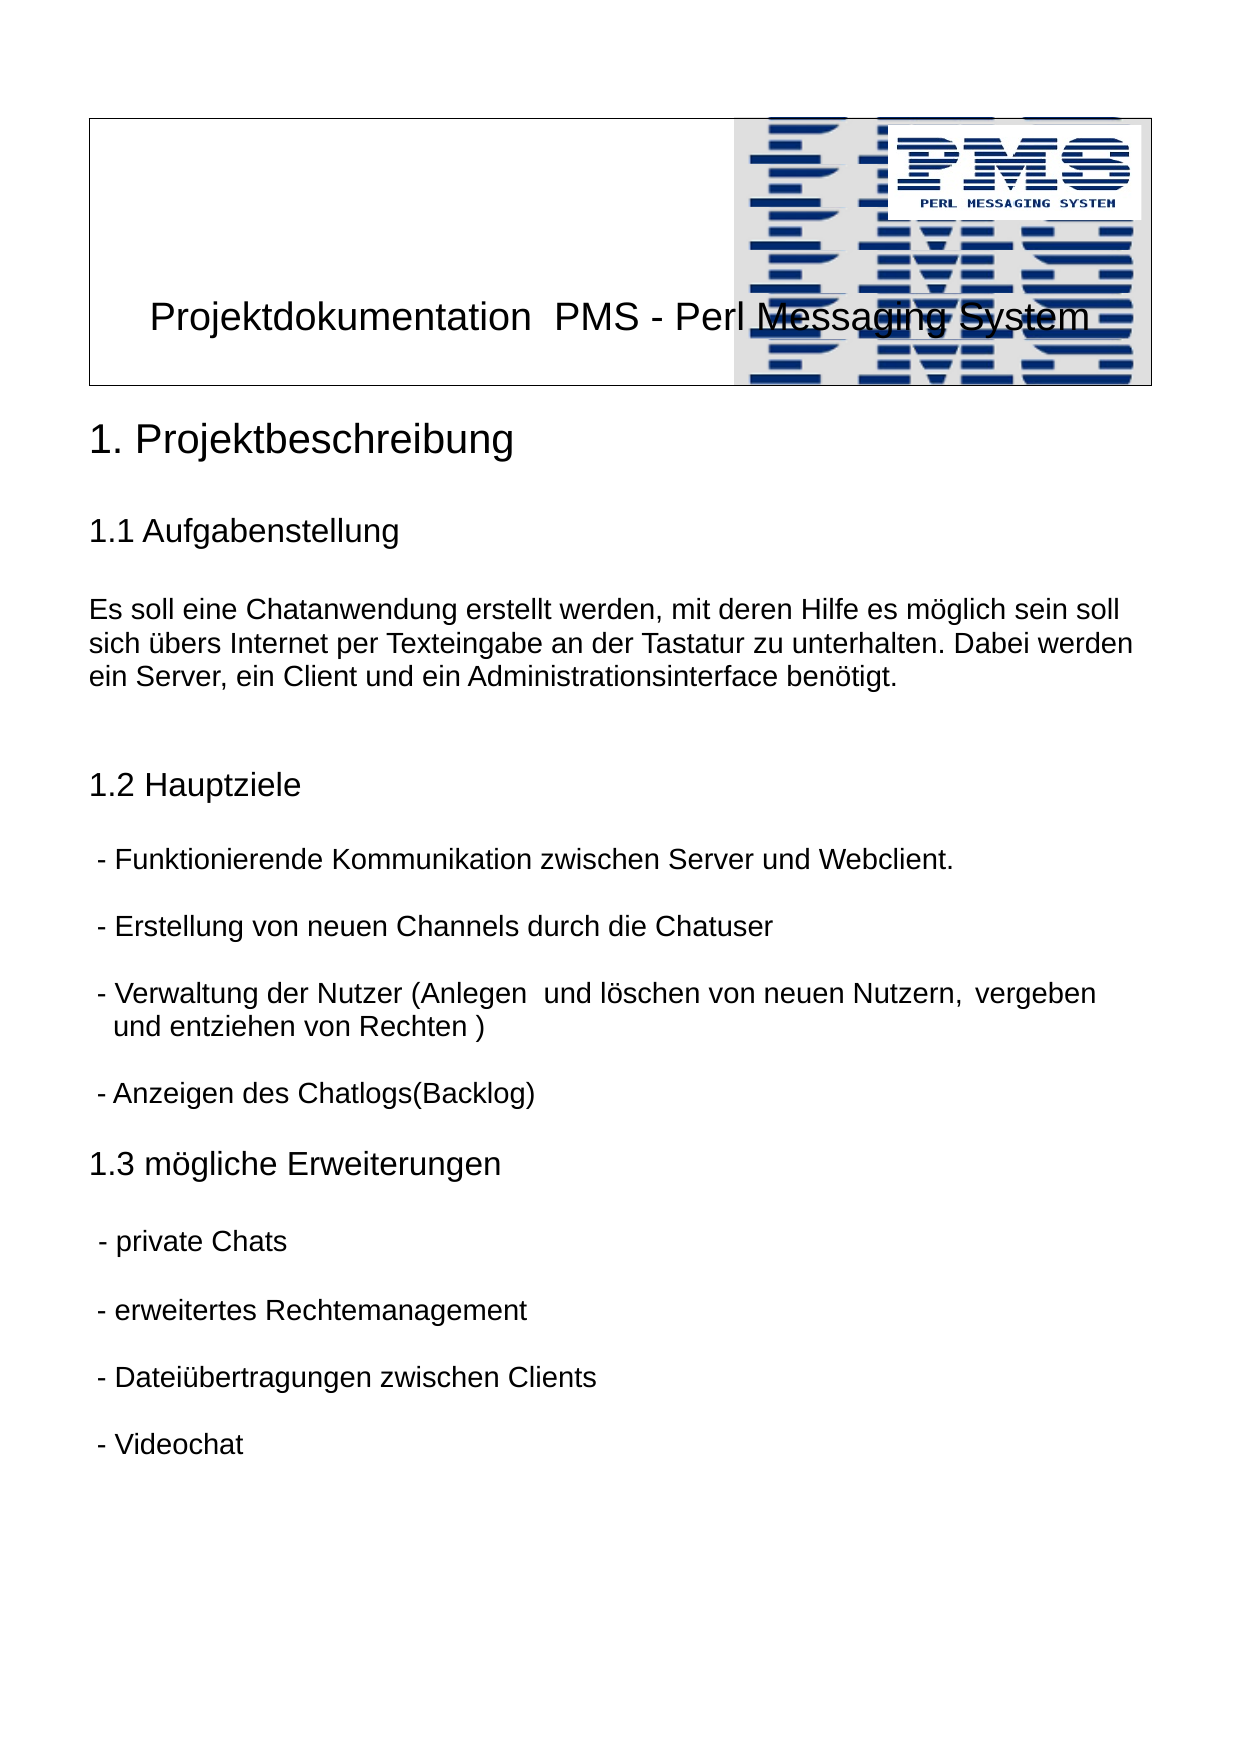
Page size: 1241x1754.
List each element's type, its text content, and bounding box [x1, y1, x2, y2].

text 1.2 Hauptziele [88, 765, 1152, 803]
text - Anzeigen des Chatlogs(Backlog) [88, 1077, 1152, 1110]
text - private Chats [88, 1221, 1152, 1259]
text 1. Projektbeschreibung [88, 415, 1152, 463]
text 1.1 Aufgabenstellung [88, 511, 1152, 549]
text und entziehen von Rechten ) [88, 1009, 1152, 1043]
picture [760, 119, 1151, 385]
text - Funktionierende Kommunikation zwischen Server und Webclient. [88, 842, 1152, 875]
text 1.3 mögliche Erweiterungen [88, 1144, 1152, 1182]
text - Dateiübertragungen zwischen Clients [88, 1359, 1152, 1393]
text Es soll eine Chatanwendung erstellt werden, mit deren Hilfe es möglich sein soll sich übers Internet per Texteingabe an der Tastatur zu unterhalten. Dabei werden ein Server, ein Client und ein Administrationsinterface benötigt. [88, 592, 1152, 693]
text - Videochat [88, 1427, 1152, 1460]
text - erweitertes Rechtemanagement [88, 1292, 1152, 1326]
text - Verwaltung der Nutzer (Anlegen und löschen von neuen Nutzern, vergeben [88, 976, 1152, 1009]
text - Erstellung von neuen Channels durch die Chatuser [88, 909, 1152, 942]
